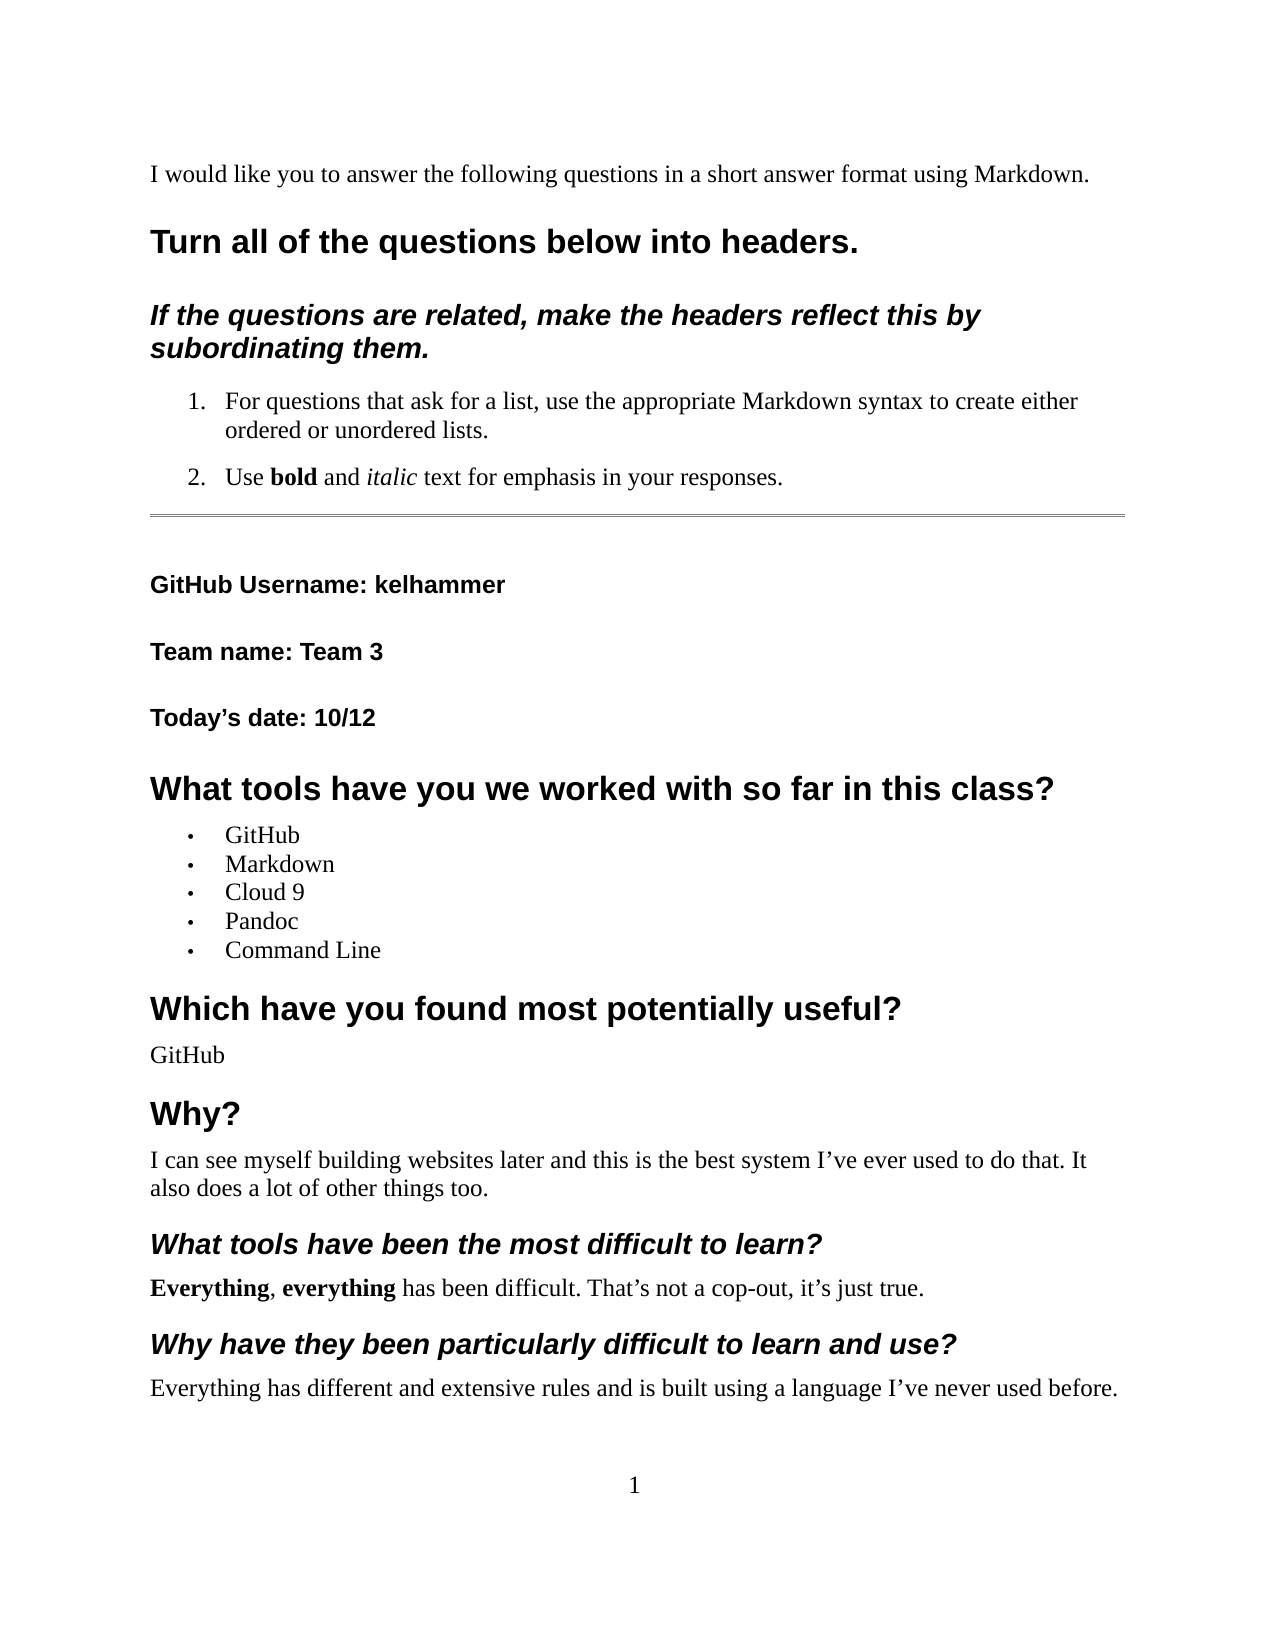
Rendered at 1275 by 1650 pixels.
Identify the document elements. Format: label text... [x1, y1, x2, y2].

subtitle What tools have been the most difficult to learn? [150, 1227, 1125, 1261]
subtitle Turn all of the questions below into headers. [150, 222, 1125, 260]
subtitle What tools have you we worked with so far in this class? [150, 769, 1125, 807]
text Everything has different and extensive rules and is built using a language I’ve never used before. [150, 1373, 1125, 1402]
list Use bold and italic text for emphasis in your responses. [187, 462, 1125, 491]
subtitle Which have you found most potentially useful? [150, 989, 1125, 1027]
list For questions that ask for a list, use the appropriate Markdown syntax to create either ordered or unordered lists. [187, 386, 1125, 444]
list Cloud 9 [187, 877, 1125, 906]
text I can see myself building websites later and this is the best system I’ve ever used to do that. It also does a lot of other things too. [150, 1145, 1125, 1202]
text GitHub [150, 1040, 1125, 1068]
subtitle Why have they been particularly difficult to learn and use? [150, 1327, 1125, 1361]
subtitle Team name: Team 3 [150, 637, 1125, 665]
text I would like you to answer the following questions in a short answer format using Markdown. [150, 159, 1125, 188]
subtitle GitHub Username: kelhammer [150, 571, 1125, 599]
subtitle If the questions are related, make the headers reflect this by subordinating them. [150, 298, 1125, 365]
list Pandoc [187, 906, 1125, 935]
list Markdown [187, 849, 1125, 877]
list GitHub [187, 820, 1125, 849]
list Command Line [187, 935, 1125, 964]
text Everything, everything has been difficult. That’s not a cop-out, it’s just true. [150, 1273, 1125, 1302]
subtitle Today’s date: 10/12 [150, 703, 1125, 731]
subtitle Why? [150, 1093, 1125, 1132]
